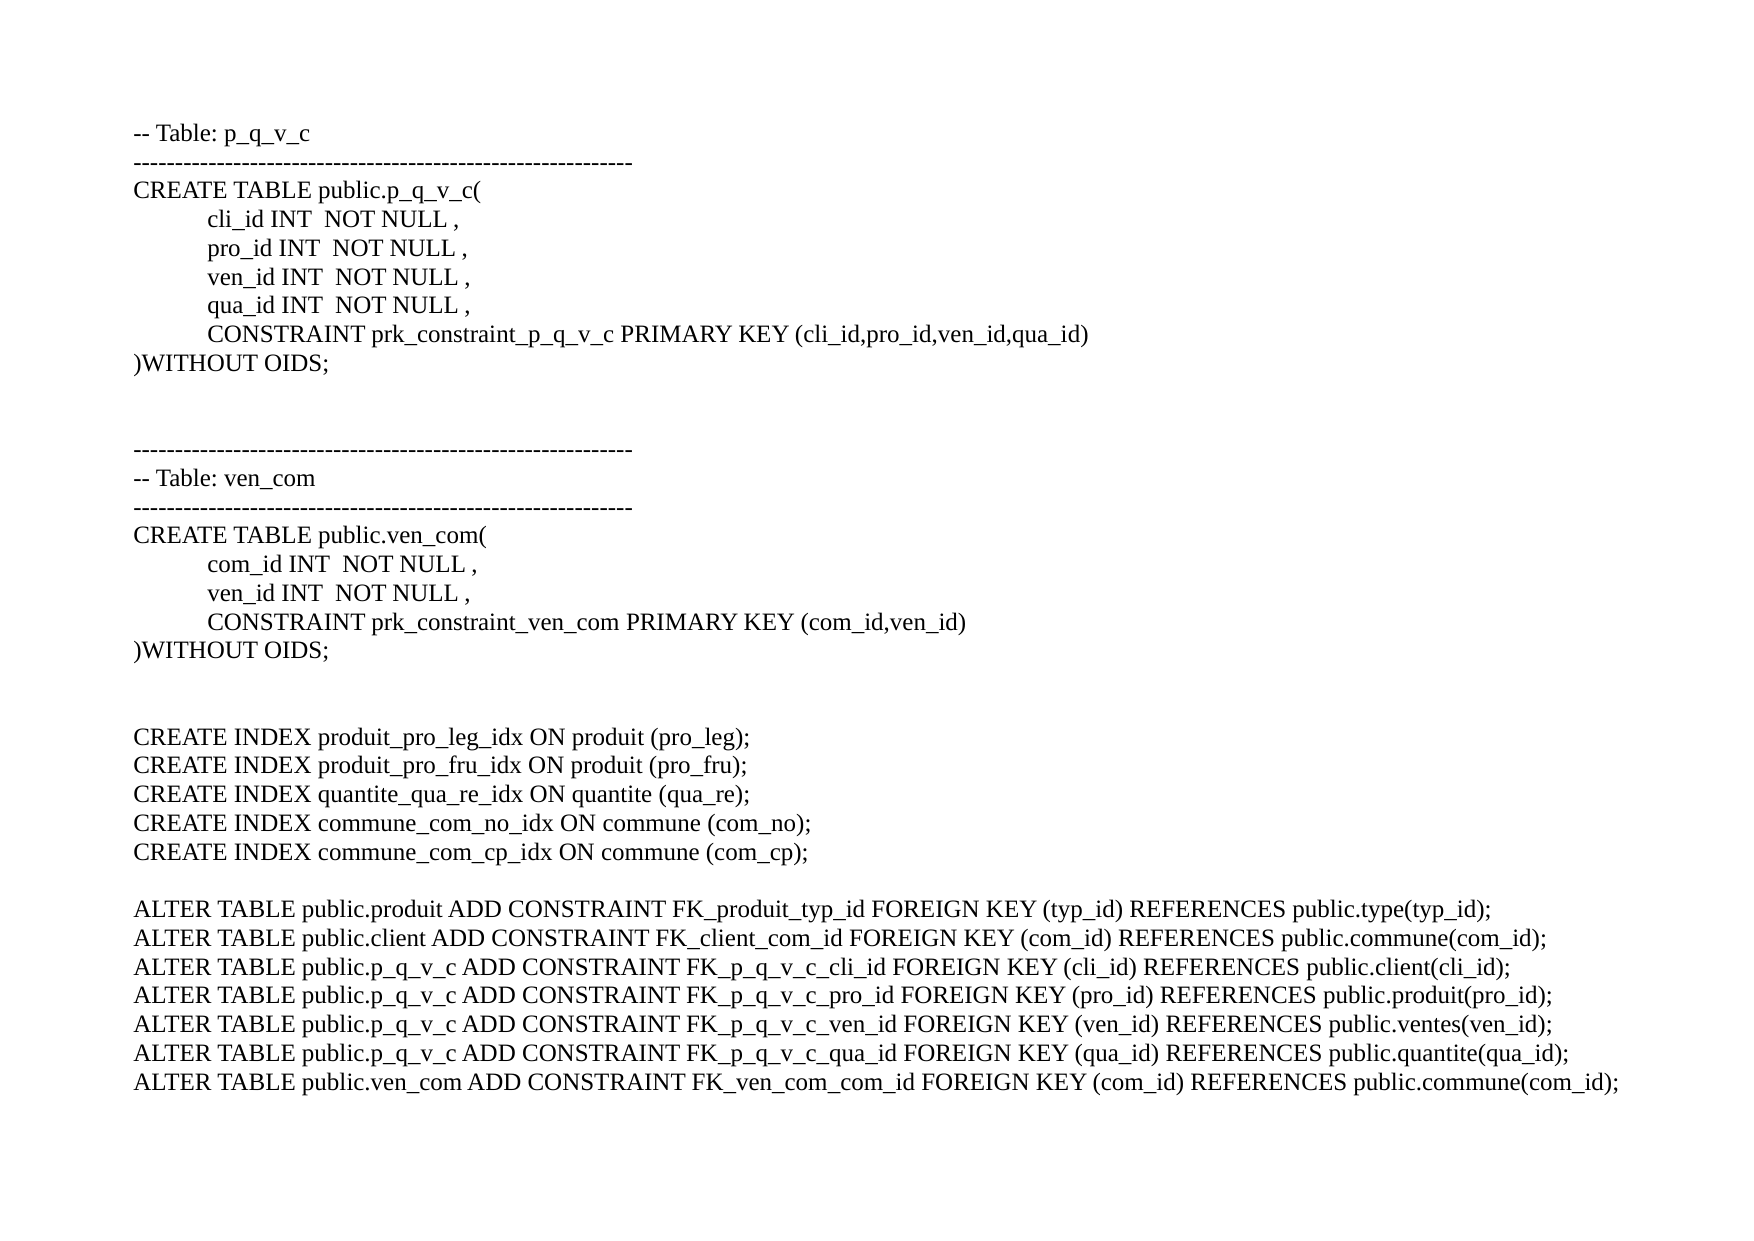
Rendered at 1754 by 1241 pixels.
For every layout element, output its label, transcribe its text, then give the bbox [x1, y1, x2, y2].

text ven_id INT NOT NULL , [133, 578, 1635, 607]
text CREATE TABLE public.ven_com( [133, 521, 1635, 549]
text CREATE INDEX commune_com_cp_idx ON commune (com_cp); [133, 837, 1635, 866]
text ------------------------------------------------------------ [133, 434, 1635, 463]
text com_id INT NOT NULL , [133, 549, 1635, 578]
text cli_id INT NOT NULL , [133, 204, 1635, 233]
text ALTER TABLE public.p_q_v_c ADD CONSTRAINT FK_p_q_v_c_qua_id FOREIGN KEY (qua_id) REFERENCES public.quantite(qua_id); [133, 1038, 1635, 1067]
text CREATE INDEX quantite_qua_re_idx ON quantite (qua_re); [133, 779, 1635, 808]
text ALTER TABLE public.p_q_v_c ADD CONSTRAINT FK_p_q_v_c_cli_id FOREIGN KEY (cli_id) REFERENCES public.client(cli_id); [133, 952, 1635, 981]
text ALTER TABLE public.ven_com ADD CONSTRAINT FK_ven_com_com_id FOREIGN KEY (com_id) REFERENCES public.commune(com_id); [133, 1067, 1635, 1096]
text CREATE TABLE public.p_q_v_c( [133, 176, 1635, 204]
text CONSTRAINT prk_constraint_ven_com PRIMARY KEY (com_id,ven_id) [133, 607, 1635, 636]
text ------------------------------------------------------------ [133, 492, 1635, 521]
text ALTER TABLE public.produit ADD CONSTRAINT FK_produit_typ_id FOREIGN KEY (typ_id) REFERENCES public.type(typ_id); [133, 894, 1635, 923]
text ven_id INT NOT NULL , [133, 262, 1635, 291]
text ------------------------------------------------------------ [133, 147, 1635, 176]
text qua_id INT NOT NULL , [133, 291, 1635, 319]
text -- Table: p_q_v_c [133, 118, 1635, 147]
text CREATE INDEX commune_com_no_idx ON commune (com_no); [133, 808, 1635, 837]
text ALTER TABLE public.client ADD CONSTRAINT FK_client_com_id FOREIGN KEY (com_id) REFERENCES public.commune(com_id); [133, 923, 1635, 952]
text ALTER TABLE public.p_q_v_c ADD CONSTRAINT FK_p_q_v_c_ven_id FOREIGN KEY (ven_id) REFERENCES public.ventes(ven_id); [133, 1009, 1635, 1038]
text -- Table: ven_com [133, 463, 1635, 492]
text )WITHOUT OIDS; [133, 636, 1635, 664]
text CREATE INDEX produit_pro_leg_idx ON produit (pro_leg); [133, 722, 1635, 751]
text )WITHOUT OIDS; [133, 348, 1635, 377]
text pro_id INT NOT NULL , [133, 233, 1635, 262]
text ALTER TABLE public.p_q_v_c ADD CONSTRAINT FK_p_q_v_c_pro_id FOREIGN KEY (pro_id) REFERENCES public.produit(pro_id); [133, 981, 1635, 1009]
text CONSTRAINT prk_constraint_p_q_v_c PRIMARY KEY (cli_id,pro_id,ven_id,qua_id) [133, 319, 1635, 348]
text CREATE INDEX produit_pro_fru_idx ON produit (pro_fru); [133, 751, 1635, 779]
